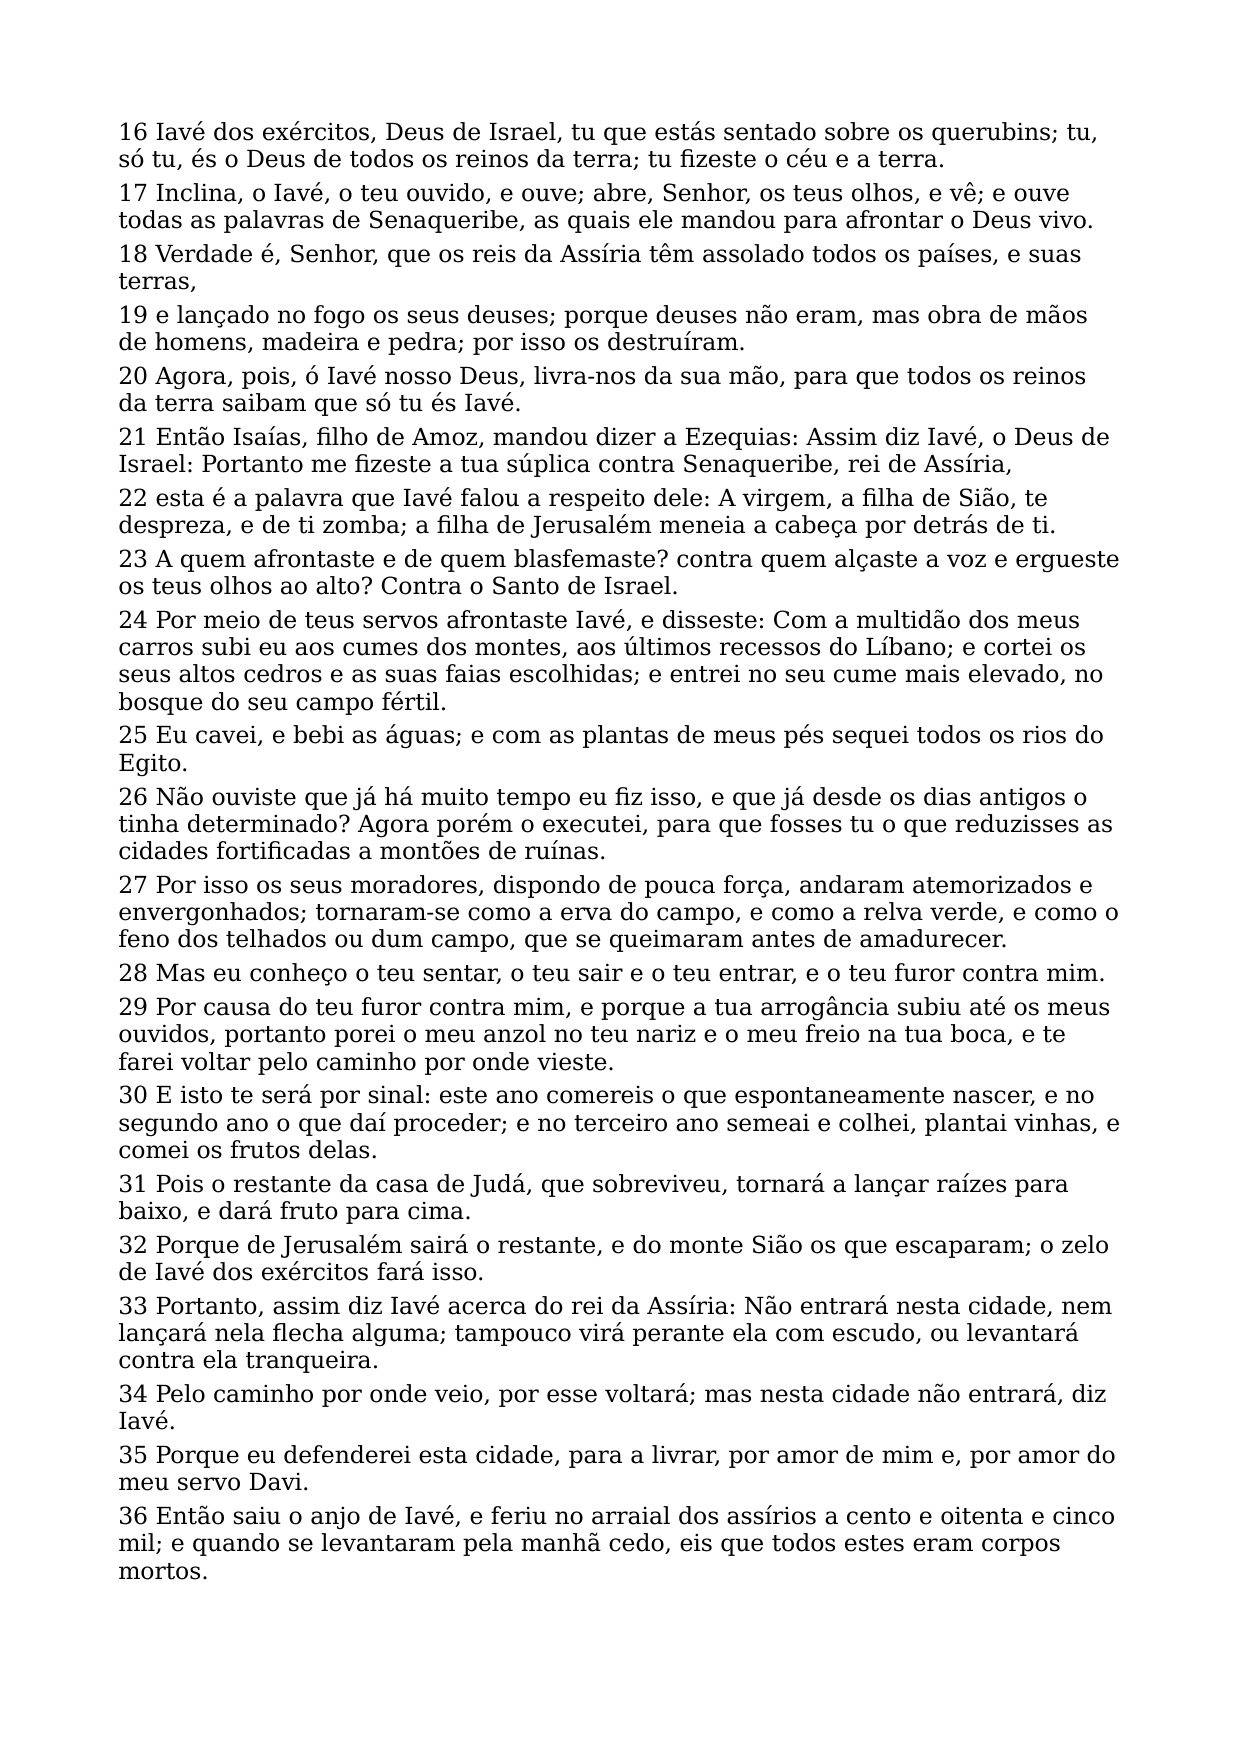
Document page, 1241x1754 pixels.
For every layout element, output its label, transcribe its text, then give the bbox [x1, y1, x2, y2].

text 20 Agora, pois, ó Iavé nosso Deus, livra-nos da sua mão, para que todos os reinos da terra saibam que só tu és Iavé. [118, 362, 1122, 417]
text 22 esta é a palavra que Iavé falou a respeito dele: A virgem, a filha de Sião, te despreza, e de ti zomba; a filha de Jerusalém meneia a cabeça por detrás de ti. [118, 484, 1122, 539]
text 31 Pois o restante da casa de Judá, que sobreviveu, tornará a lançar raízes para baixo, e dará fruto para cima. [118, 1170, 1122, 1225]
text 34 Pelo caminho por onde veio, por esse voltará; mas nesta cidade não entrará, diz Iavé. [118, 1381, 1122, 1435]
text 30 E isto te será por sinal: este ano comereis o que espontaneamente nascer, e no segundo ano o que daí proceder; e no terceiro ano semeai e colhei, plantai vinhas, e comei os frutos delas. [118, 1082, 1122, 1164]
text 27 Por isso os seus moradores, dispondo de pouca força, andaram atemorizados e envergonhados; tornaram-se como a erva do campo, e como a relva verde, e como o feno dos telhados ou dum campo, que se queimaram antes de amadurecer. [118, 871, 1122, 953]
text 19 e lançado no fogo os seus deuses; porque deuses não eram, mas obra de mãos de homens, madeira e pedra; por isso os destruíram. [118, 301, 1122, 356]
text 16 Iavé dos exércitos, Deus de Israel, tu que estás sentado sobre os querubins; tu, só tu, és o Deus de todos os reinos da terra; tu fizeste o céu e a terra. [118, 118, 1122, 173]
text 18 Verdade é, Senhor, que os reis da Assíria têm assolado todos os países, e suas terras, [118, 240, 1122, 295]
text 23 A quem afrontaste e de quem blasfemaste? contra quem alçaste a voz e ergueste os teus olhos ao alto? Contra o Santo de Israel. [118, 545, 1122, 600]
text 36 Então saiu o anjo de Iavé, e feriu no arraial dos assírios a cento e oitenta e cinco mil; e quando se levantaram pela manhã cedo, eis que todos estes eram corpos mortos. [118, 1503, 1122, 1584]
text 25 Eu cavei, e bebi as águas; e com as plantas de meus pés sequei todos os rios do Egito. [118, 722, 1122, 777]
text 21 Então Isaías, filho de Amoz, mandou dizer a Ezequias: Assim diz Iavé, o Deus de Israel: Portanto me fizeste a tua súplica contra Senaqueribe, rei de Assíria, [118, 423, 1122, 478]
text 33 Portanto, assim diz Iavé acerca do rei da Assíria: Não entrará nesta cidade, nem lançará nela flecha alguma; tampouco virá perante ela com escudo, ou levantará contra ela tranqueira. [118, 1292, 1122, 1374]
text 24 Por meio de teus servos afrontaste Iavé, e disseste: Com a multidão dos meus carros subi eu aos cumes dos montes, aos últimos recessos do Líbano; e cortei os seus altos cedros e as suas faias escolhidas; e entrei no seu cume mais elevado, no bosque do seu campo fértil. [118, 606, 1122, 716]
text 32 Porque de Jerusalém sairá o restante, e do monte Sião os que escaparam; o zelo de Iavé dos exércitos fará isso. [118, 1231, 1122, 1286]
text 28 Mas eu conheço o teu sentar, o teu sair e o teu entrar, e o teu furor contra mim. [118, 960, 1122, 987]
text 17 Inclina, o Iavé, o teu ouvido, e ouve; abre, Senhor, os teus olhos, e vê; e ouve todas as palavras de Senaqueribe, as quais ele mandou para afrontar o Deus vivo. [118, 179, 1122, 234]
text 26 Não ouviste que já há muito tempo eu fiz isso, e que já desde os dias antigos o tinha determinado? Agora porém o executei, para que fosses tu o que reduzisses as cidades fortificadas a montões de ruínas. [118, 783, 1122, 865]
text 35 Porque eu defenderei esta cidade, para a livrar, por amor de mim e, por amor do meu servo Davi. [118, 1442, 1122, 1496]
text 29 Por causa do teu furor contra mim, e porque a tua arrogância subiu até os meus ouvidos, portanto porei o meu anzol no teu nariz e o meu freio na tua boca, e te farei voltar pelo caminho por onde vieste. [118, 993, 1122, 1075]
